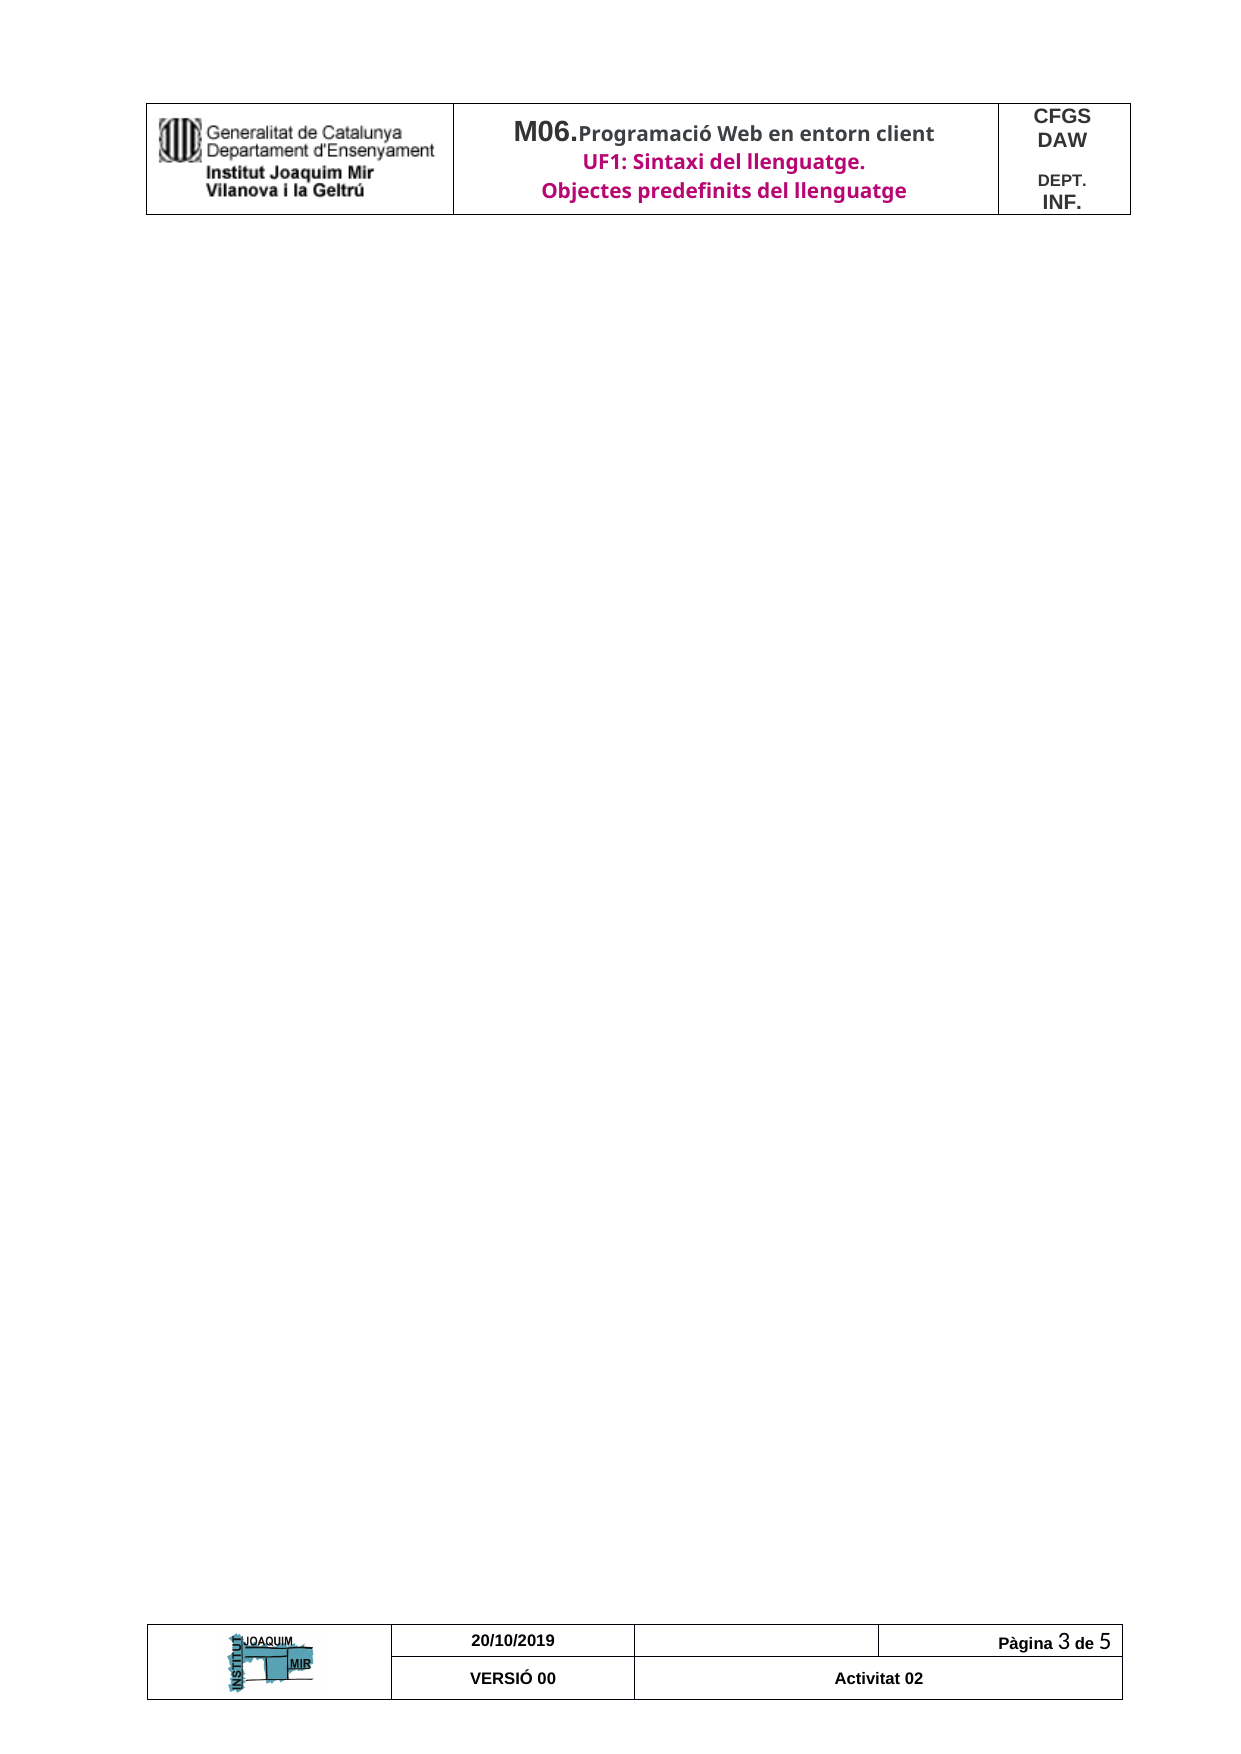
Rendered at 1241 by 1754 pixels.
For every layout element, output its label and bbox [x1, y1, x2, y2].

picture [215, 1630, 323, 1695]
picture [152, 111, 446, 207]
